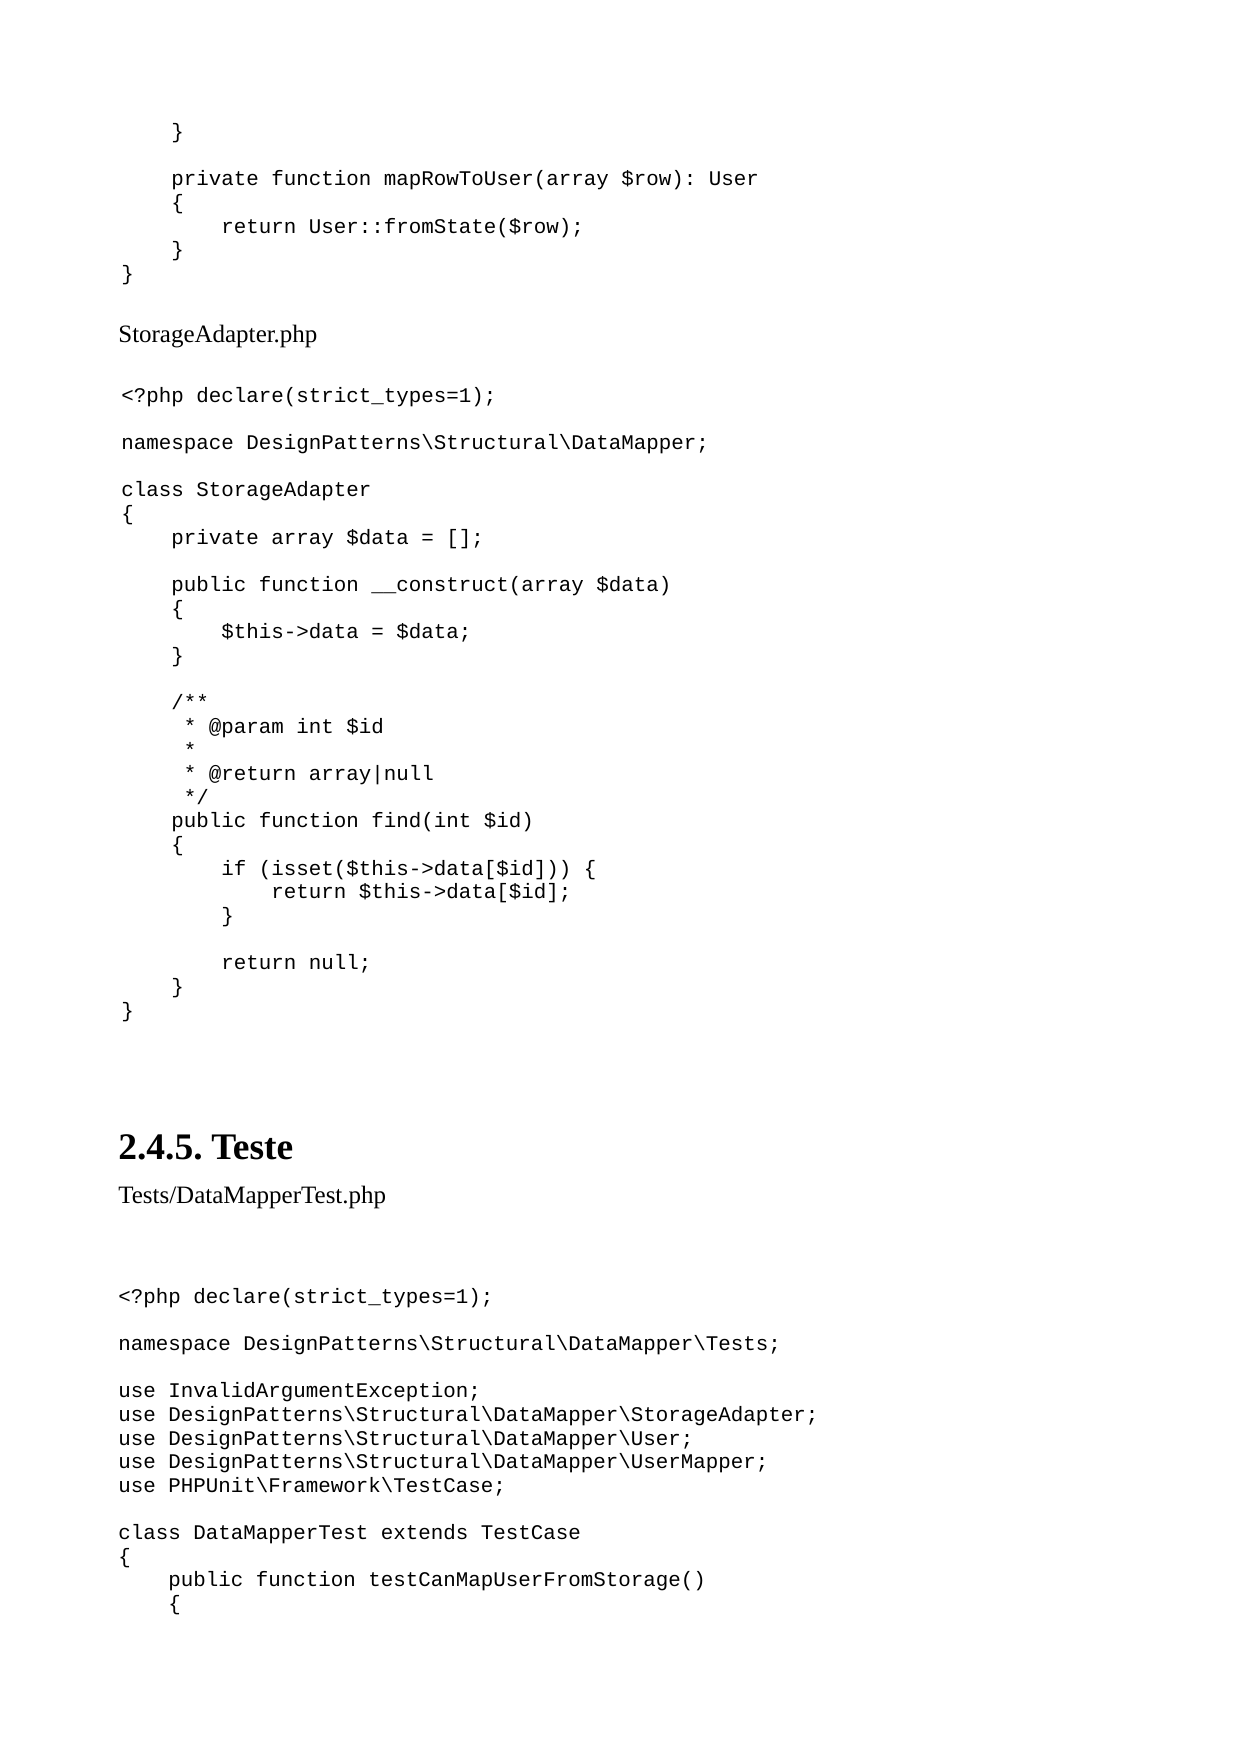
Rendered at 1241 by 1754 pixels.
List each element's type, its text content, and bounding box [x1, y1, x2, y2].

table_header [118, 367, 136, 377]
text <?php declare(strict_types=1); [118, 1286, 1122, 1309]
text use DesignPatterns\Structural\DataMapper\User; [118, 1427, 1122, 1451]
table_header <?php declare(strict_types=1); namespace DesignPatterns\Structural\DataMapper; use InvalidArgumentException; class UserMapper { private StorageAdapter $adapter; public function __construct(StorageAdapter $storage) { $this->adapter = $storage; } /** * finds a user from storage based on ID and returns a User object located * in memory. Normally this kind of logic will be implemented using the Repository pattern. * However the important part is in mapRowToUser() below, that will create a business object from the * data fetched from storage */ public function findById(int $id): User { $result = $this->adapter->find($id); if ($result === null) { throw new InvalidArgumentException("User #$id not found"); } return $this->mapRowToUser($result); } private function mapRowToUser(array $row): User { return User::fromState($row); } } [118, 118, 1240, 319]
text use DesignPatterns\Structural\DataMapper\UserMapper; [118, 1451, 1122, 1475]
table_header <?php declare(strict_types=1); namespace DesignPatterns\Structural\DataMapper; class StorageAdapter { private array $data = []; public function __construct(array $data) { $this->data = $data; } /** * @param int $id * * @return array|null */ public function find(int $id) { if (isset($this->data[$id])) { return $this->data[$id]; } return null; } } [118, 382, 723, 1056]
text StorageAdapter.php [118, 319, 1122, 348]
text use InvalidArgumentException; [118, 1380, 1122, 1404]
table_header [118, 1228, 136, 1238]
subtitle 2.4.5. Teste [118, 1124, 1122, 1167]
text use PHPUnit\Framework\TestCase; [118, 1475, 1122, 1498]
text { [118, 1546, 1122, 1569]
text Tests/DataMapperTest.php [118, 1180, 1122, 1208]
text { [118, 1593, 1122, 1617]
text class DataMapperTest extends TestCase [118, 1522, 1122, 1546]
text use DesignPatterns\Structural\DataMapper\StorageAdapter; [118, 1404, 1122, 1427]
text namespace DesignPatterns\Structural\DataMapper\Tests; [118, 1333, 1122, 1357]
text public function testCanMapUserFromStorage() [118, 1569, 1122, 1593]
